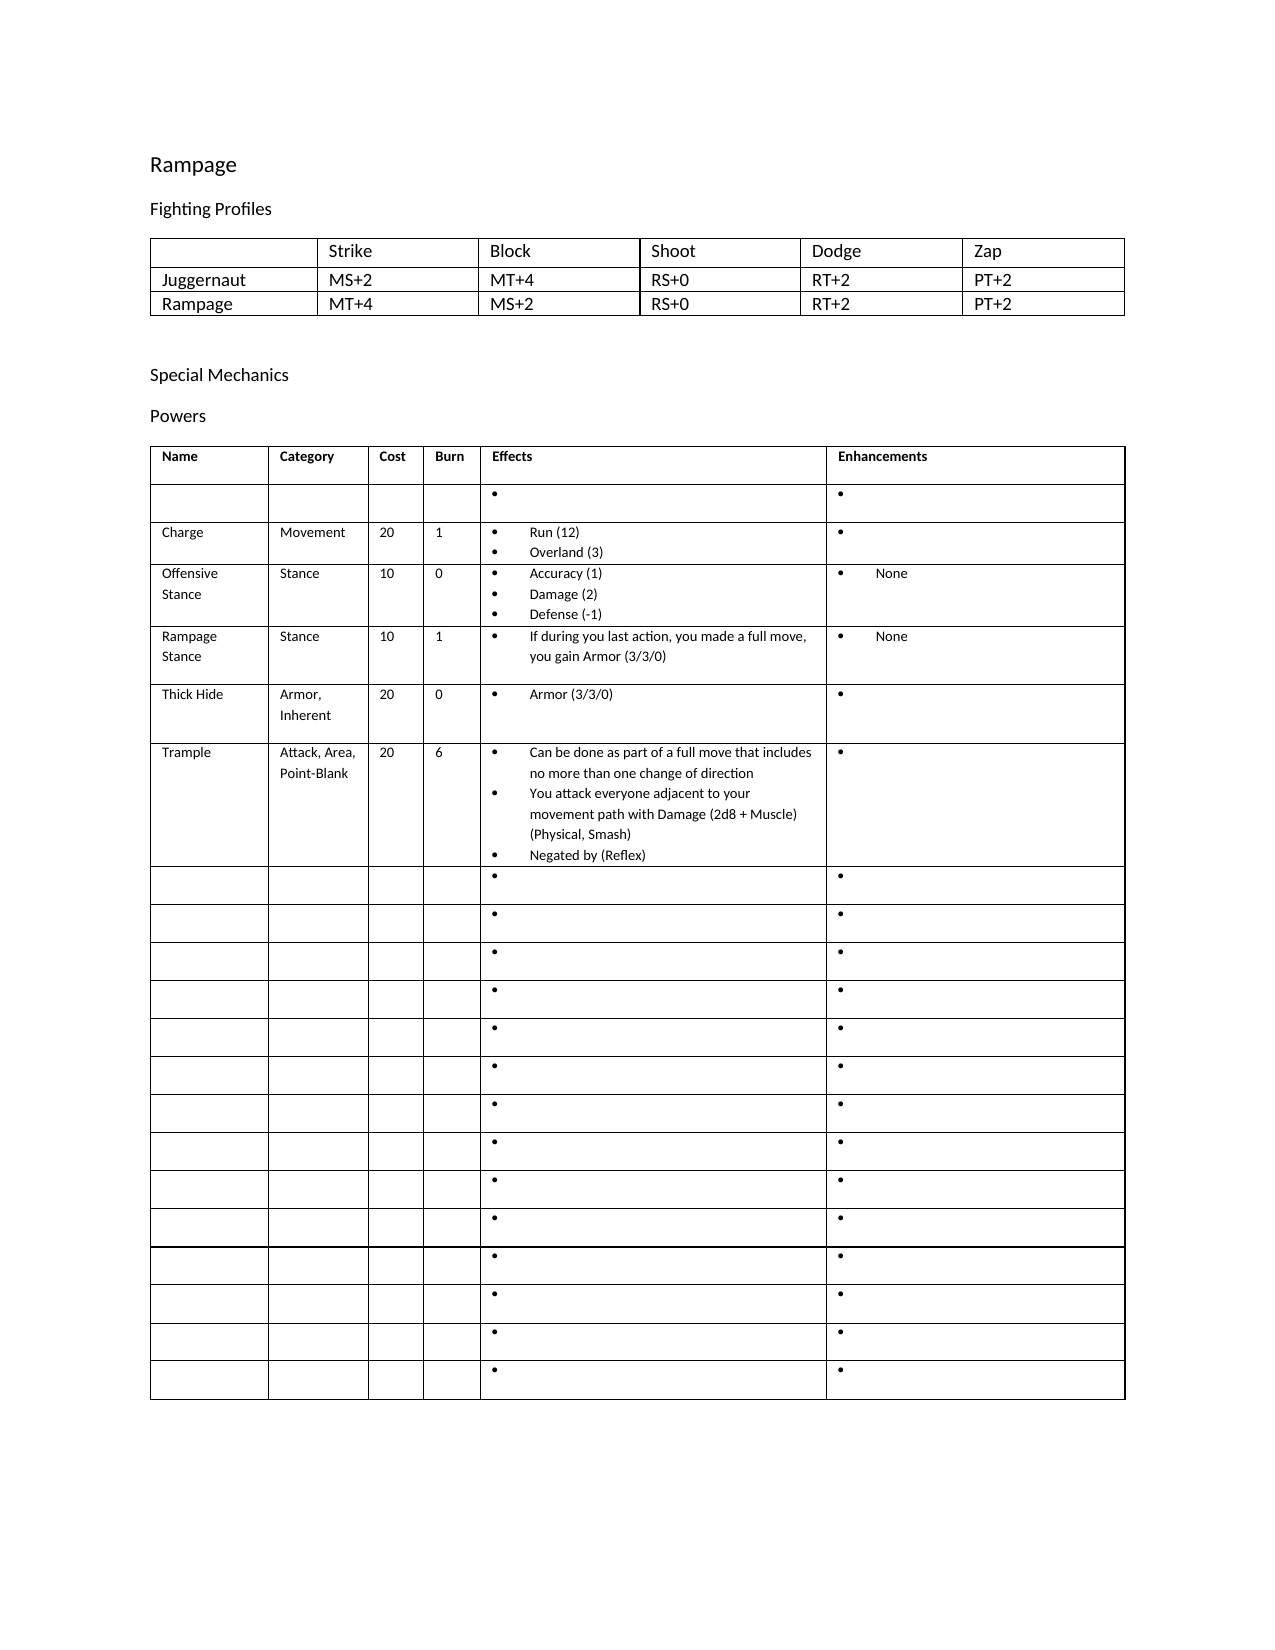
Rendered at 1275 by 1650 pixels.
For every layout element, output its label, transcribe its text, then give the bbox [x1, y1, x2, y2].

table_cell [151, 1133, 268, 1170]
table_cell [481, 1019, 826, 1056]
table_cell [424, 905, 480, 942]
table_cell Run (12) Overland (3) [481, 523, 826, 564]
table_cell [827, 1171, 1124, 1208]
table_cell [424, 1133, 480, 1170]
table_cell PT+2 [963, 268, 1124, 291]
table_cell 10 [369, 627, 423, 684]
table_cell Rampage Stance [151, 627, 268, 684]
table_cell [369, 981, 423, 1018]
table_cell [481, 1095, 826, 1132]
table_cell [481, 485, 826, 522]
table_cell Rampage [151, 292, 317, 315]
table_cell [151, 1095, 268, 1132]
table_cell 6 [424, 744, 480, 866]
table_cell [827, 1361, 1124, 1398]
table_cell [369, 1095, 423, 1132]
table_cell [424, 1361, 480, 1398]
table_cell [481, 1209, 826, 1246]
table_cell 20 [369, 523, 423, 564]
table_cell MS+2 [479, 292, 639, 315]
table_cell [481, 1171, 826, 1208]
table_cell [269, 1095, 368, 1132]
table_cell [424, 485, 480, 522]
table_cell [369, 1285, 423, 1322]
table_header Dodge [801, 239, 962, 267]
table_cell [151, 1209, 268, 1246]
table_cell RT+2 [801, 268, 962, 291]
table_cell MT+4 [318, 292, 478, 315]
table_cell [151, 905, 268, 942]
table_cell [269, 1019, 368, 1056]
table_cell PT+2 [963, 292, 1124, 315]
table_cell [269, 485, 368, 522]
table_cell [151, 1361, 268, 1398]
table_cell [827, 1057, 1124, 1094]
table_cell None [827, 627, 1124, 684]
table_cell [481, 905, 826, 942]
table_cell [827, 1285, 1124, 1322]
table_cell RT+2 [801, 292, 962, 315]
table_cell [424, 1019, 480, 1056]
table_cell [269, 1361, 368, 1398]
table_cell [369, 867, 423, 904]
table_cell [424, 1057, 480, 1094]
table_cell [151, 1285, 268, 1322]
table_cell Offensive Stance [151, 565, 268, 626]
table_header Zap [963, 239, 1124, 267]
table_cell [269, 1324, 368, 1360]
table_cell [151, 1057, 268, 1094]
table_cell [151, 981, 268, 1018]
table_cell [481, 867, 826, 904]
table_cell [269, 1133, 368, 1170]
table_header Name [151, 447, 268, 484]
text Special Mechanics [150, 363, 1125, 386]
table_cell [369, 1324, 423, 1360]
table_cell Stance [269, 627, 368, 684]
table_cell [369, 1171, 423, 1208]
table_cell [827, 943, 1124, 980]
table_cell [424, 867, 480, 904]
table_cell 1 [424, 523, 480, 564]
table_cell [369, 1209, 423, 1246]
table_cell Armor, Inherent [269, 685, 368, 743]
table_cell Movement [269, 523, 368, 564]
table_cell [269, 1171, 368, 1208]
table_header Shoot [641, 239, 800, 267]
table_cell [424, 1324, 480, 1360]
table_cell [151, 485, 268, 522]
text Powers [150, 404, 1125, 427]
table_cell [369, 1133, 423, 1170]
table_cell [424, 943, 480, 980]
table_cell [269, 1285, 368, 1322]
table_cell [827, 1133, 1124, 1170]
table_cell 20 [369, 744, 423, 866]
table_cell [424, 1248, 480, 1284]
table_header Effects [481, 447, 826, 484]
table_cell [424, 1285, 480, 1322]
table_cell [269, 981, 368, 1018]
table_cell [369, 1361, 423, 1398]
table_cell None [827, 565, 1124, 626]
table_cell [424, 981, 480, 1018]
table_cell Attack, Area, Point-Blank [269, 744, 368, 866]
table_cell [269, 867, 368, 904]
table_cell [481, 1361, 826, 1398]
table_cell [424, 1095, 480, 1132]
table_cell RS+0 [641, 292, 800, 315]
table_cell [424, 1209, 480, 1246]
table_cell [269, 943, 368, 980]
table_cell Accuracy (1) Damage (2) Defense (-1) [481, 565, 826, 626]
table_cell [151, 1019, 268, 1056]
table_cell [369, 485, 423, 522]
table_header Cost [369, 447, 423, 484]
table_cell Thick Hide [151, 685, 268, 743]
table_cell [827, 744, 1124, 866]
table_cell RS+0 [641, 268, 800, 291]
table_cell [424, 1171, 480, 1208]
table_header Enhancements [827, 447, 1124, 484]
table_cell [151, 1248, 268, 1284]
table_cell Trample [151, 744, 268, 866]
table_cell Stance [269, 565, 368, 626]
table_cell 1 [424, 627, 480, 684]
table_cell [827, 867, 1124, 904]
table_header Burn [424, 447, 480, 484]
table_cell 0 [424, 565, 480, 626]
table_cell [827, 905, 1124, 942]
table_cell [269, 905, 368, 942]
table_header Category [269, 447, 368, 484]
table_cell [151, 943, 268, 980]
table_cell [151, 1171, 268, 1208]
table_cell [369, 1057, 423, 1094]
table_cell MS+2 [318, 268, 478, 291]
table_cell [827, 1019, 1124, 1056]
table_cell [481, 981, 826, 1018]
table_cell Juggernaut [151, 268, 317, 291]
table_cell [269, 1209, 368, 1246]
table_cell [827, 485, 1124, 522]
table_cell 20 [369, 685, 423, 743]
table_cell Can be done as part of a full move that includes no more than one change of direction You attack everyone adjacent to your movement path with Damage (2d8 + Muscle) (Physical, Smash) Negated by (Reflex) [481, 744, 826, 866]
table_cell [151, 1324, 268, 1360]
table_cell [827, 1324, 1124, 1360]
table_header Strike [318, 239, 478, 267]
table_cell [481, 1324, 826, 1360]
table_cell [827, 523, 1124, 564]
table_cell [827, 1209, 1124, 1246]
table_cell [481, 1057, 826, 1094]
table_cell [827, 685, 1124, 743]
table_cell [481, 1285, 826, 1322]
table_cell [151, 867, 268, 904]
table_cell [369, 943, 423, 980]
text Rampage [150, 150, 1125, 178]
table_cell [827, 1095, 1124, 1132]
table_cell [481, 943, 826, 980]
table_cell 0 [424, 685, 480, 743]
table_cell [369, 1248, 423, 1284]
table_cell [369, 1019, 423, 1056]
table_cell MT+4 [479, 268, 639, 291]
table_cell Armor (3/3/0) [481, 685, 826, 743]
table_header Block [479, 239, 639, 267]
table_cell [481, 1133, 826, 1170]
table_cell [481, 1248, 826, 1284]
table_cell [269, 1057, 368, 1094]
table_cell [827, 981, 1124, 1018]
table_cell 10 [369, 565, 423, 626]
table_cell [269, 1248, 368, 1284]
table_cell Charge [151, 523, 268, 564]
text Fighting Profiles [150, 197, 1125, 220]
table_cell If during you last action, you made a full move, you gain Armor (3/3/0) [481, 627, 826, 684]
table_cell [369, 905, 423, 942]
table_cell [827, 1248, 1124, 1284]
table_header [151, 239, 317, 267]
